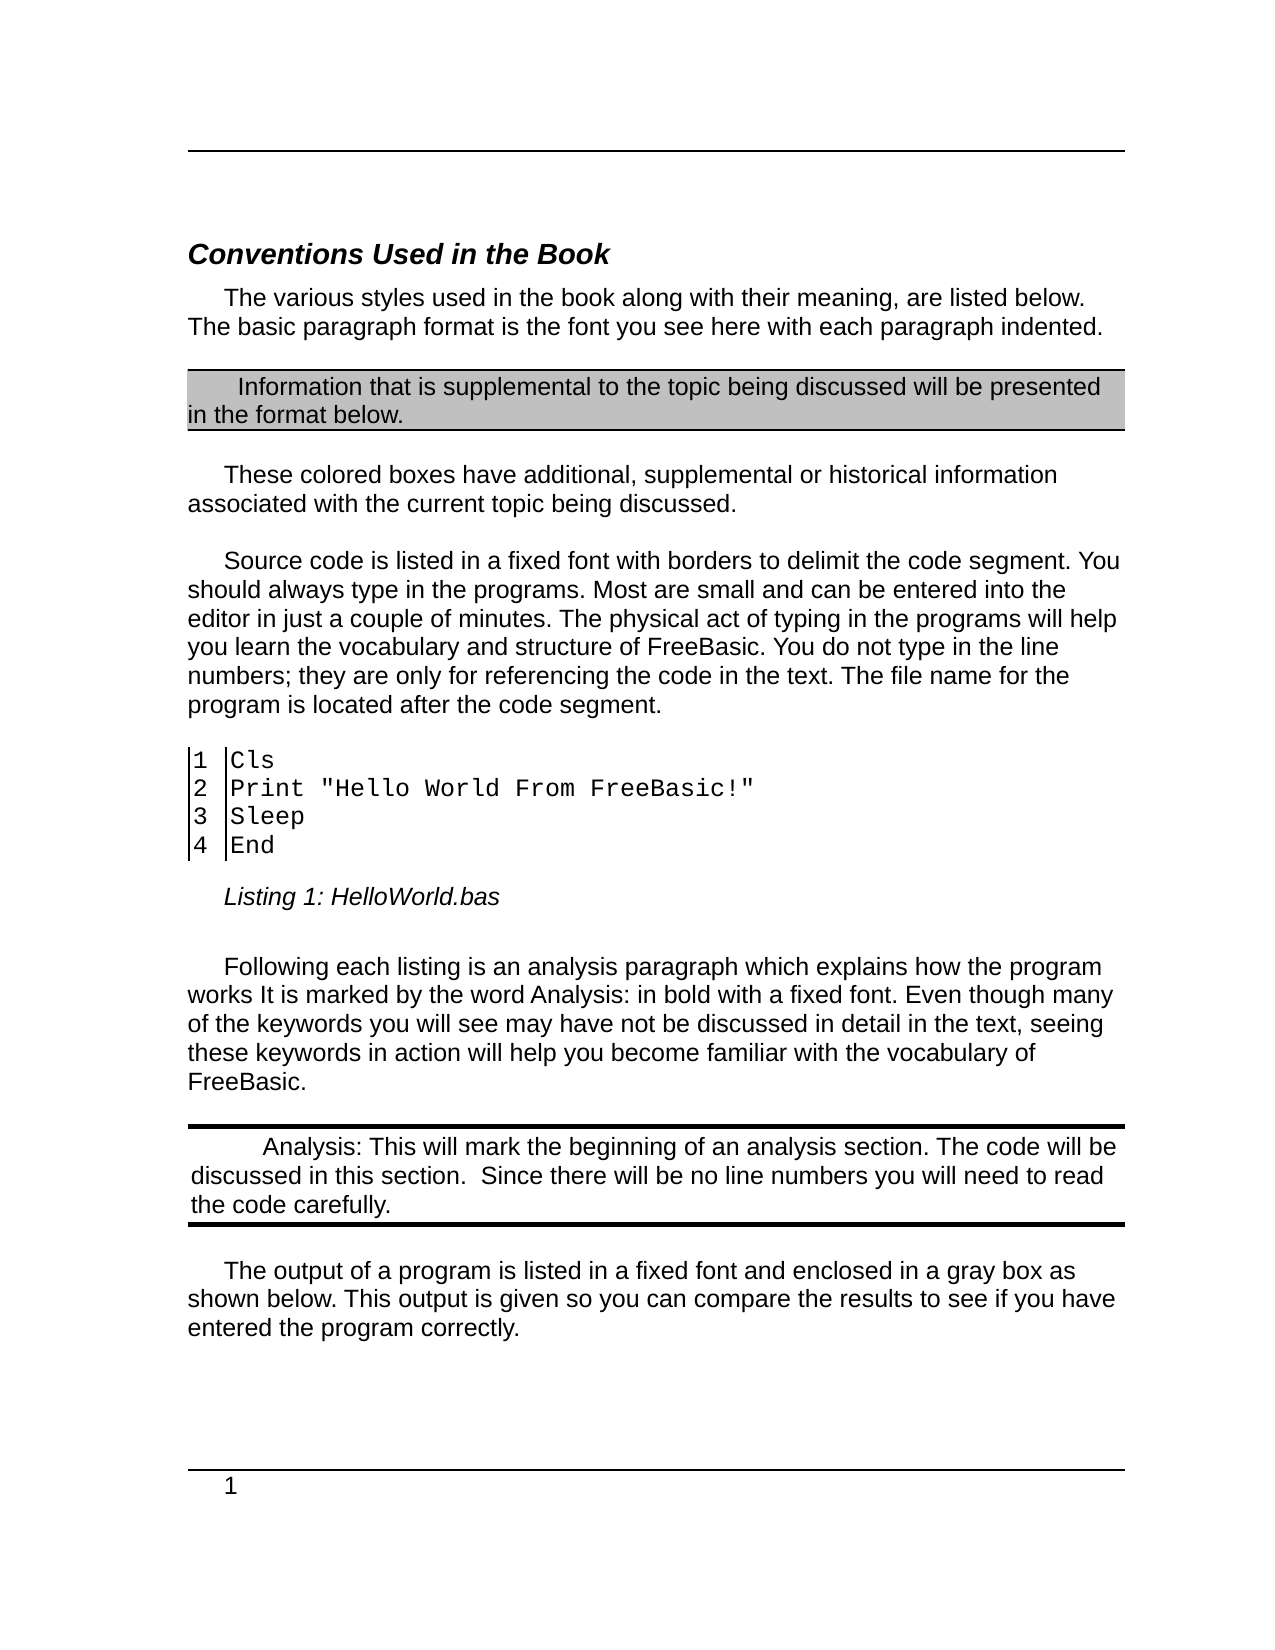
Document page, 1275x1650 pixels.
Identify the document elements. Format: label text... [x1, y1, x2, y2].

text Analysis: This will mark the beginning of an analysis section. The code will be discussed in this section. Since there will be no line numbers you will need to read the code carefully. [187, 1125, 1125, 1227]
table_header 1 2 3 4 [188, 747, 225, 869]
subtitle Conventions Used in the Book [187, 237, 1125, 271]
text These colored boxes have additional, supplemental or historical information associated with the current topic being discussed. [187, 460, 1125, 517]
text The output of a program is listed in a fixed font and enclosed in a gray box as shown below. This output is given so you can compare the results to see if you have entered the program correctly. [187, 1256, 1125, 1342]
text Information that is supplemental to the topic being discussed will be presented in the format below. [187, 370, 1125, 431]
table_header Cls Print "Hello World From FreeBasic!" Sleep End [225, 747, 1125, 869]
list Listing 1: HelloWorld.bas [187, 882, 1125, 910]
text Following each listing is an analysis paragraph which explains how the program works It is marked by the word Analysis: in bold with a fixed font. Even though many of the keywords you will see may have not be discussed in detail in the text, seeing these keywords in action will help you become familiar with the vocabulary of FreeBasic. [187, 952, 1125, 1095]
text The various styles used in the book along with their meaning, are listed below. The basic paragraph format is the font you see here with each paragraph indented. [187, 283, 1125, 341]
text Source code is listed in a fixed font with borders to delimit the code segment. You should always type in the programs. Most are small and can be entered into the editor in just a couple of minutes. The physical act of typing in the programs will help you learn the vocabulary and structure of FreeBasic. You do not type in the line numbers; they are only for referencing the code in the text. The file name for the program is located after the code segment. [187, 546, 1125, 718]
